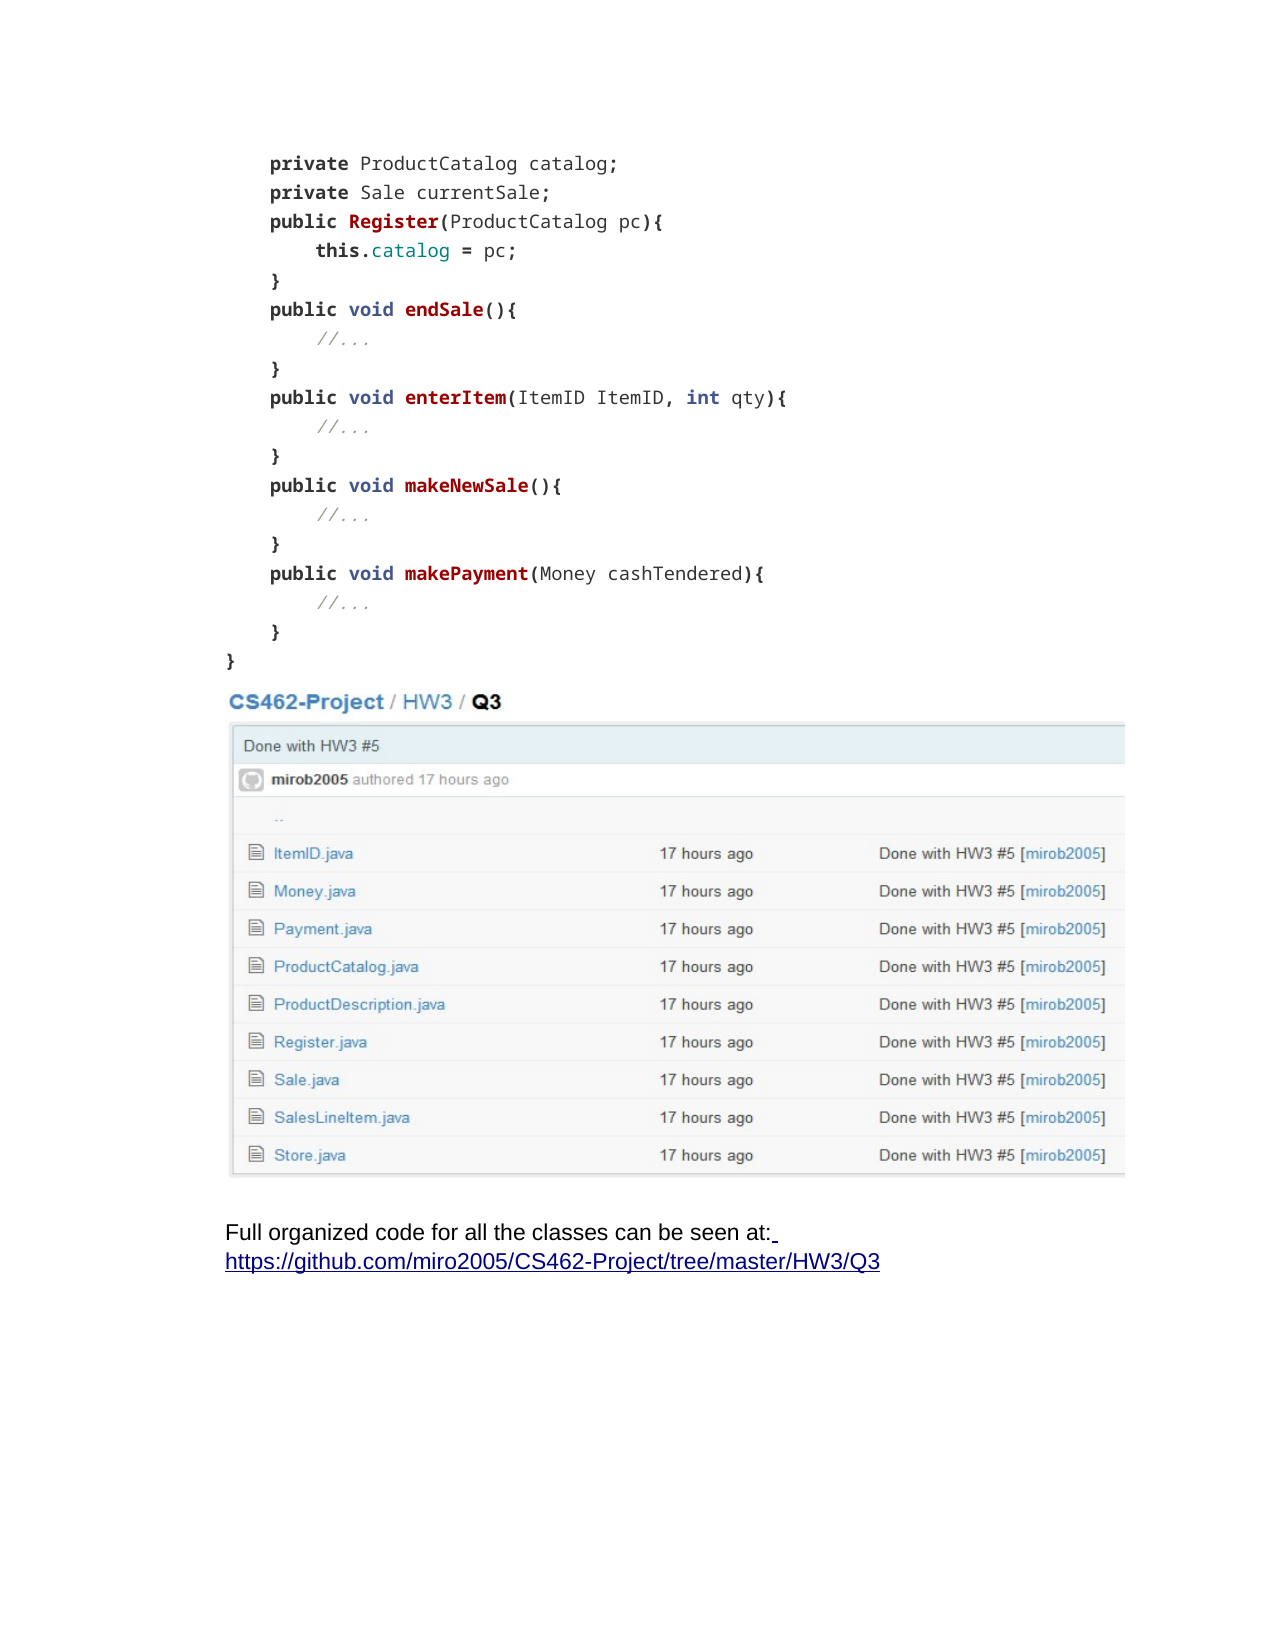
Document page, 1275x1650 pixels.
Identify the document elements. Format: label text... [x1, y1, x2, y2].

text //... [225, 413, 1125, 439]
text } [225, 531, 1125, 556]
text public void makePayment(Money cashTendered){ [225, 560, 1125, 585]
text } [225, 355, 1125, 380]
text private Sale currentSale; [225, 179, 1125, 205]
text } [225, 443, 1125, 468]
text } [225, 267, 1125, 293]
text } [225, 648, 1125, 673]
text private ProductCatalog catalog; [225, 150, 1125, 176]
text //... [225, 589, 1125, 614]
text //... [225, 326, 1125, 351]
text } [225, 618, 1125, 644]
text //... [225, 501, 1125, 527]
text public void enterItem(ItemID ItemID, int qty){ [225, 384, 1125, 410]
text public Register(ProductCatalog pc){ [225, 208, 1125, 234]
text this.catalog = pc; [225, 238, 1125, 263]
text public void endSale(){ [225, 296, 1125, 322]
text public void makeNewSale(){ [225, 472, 1125, 497]
text Full organized code for all the classes can be seen at: https://github.com/miro2005/CS462-Project/tree/master/HW3/Q3 [225, 1219, 1125, 1274]
picture [225, 676, 1125, 1187]
